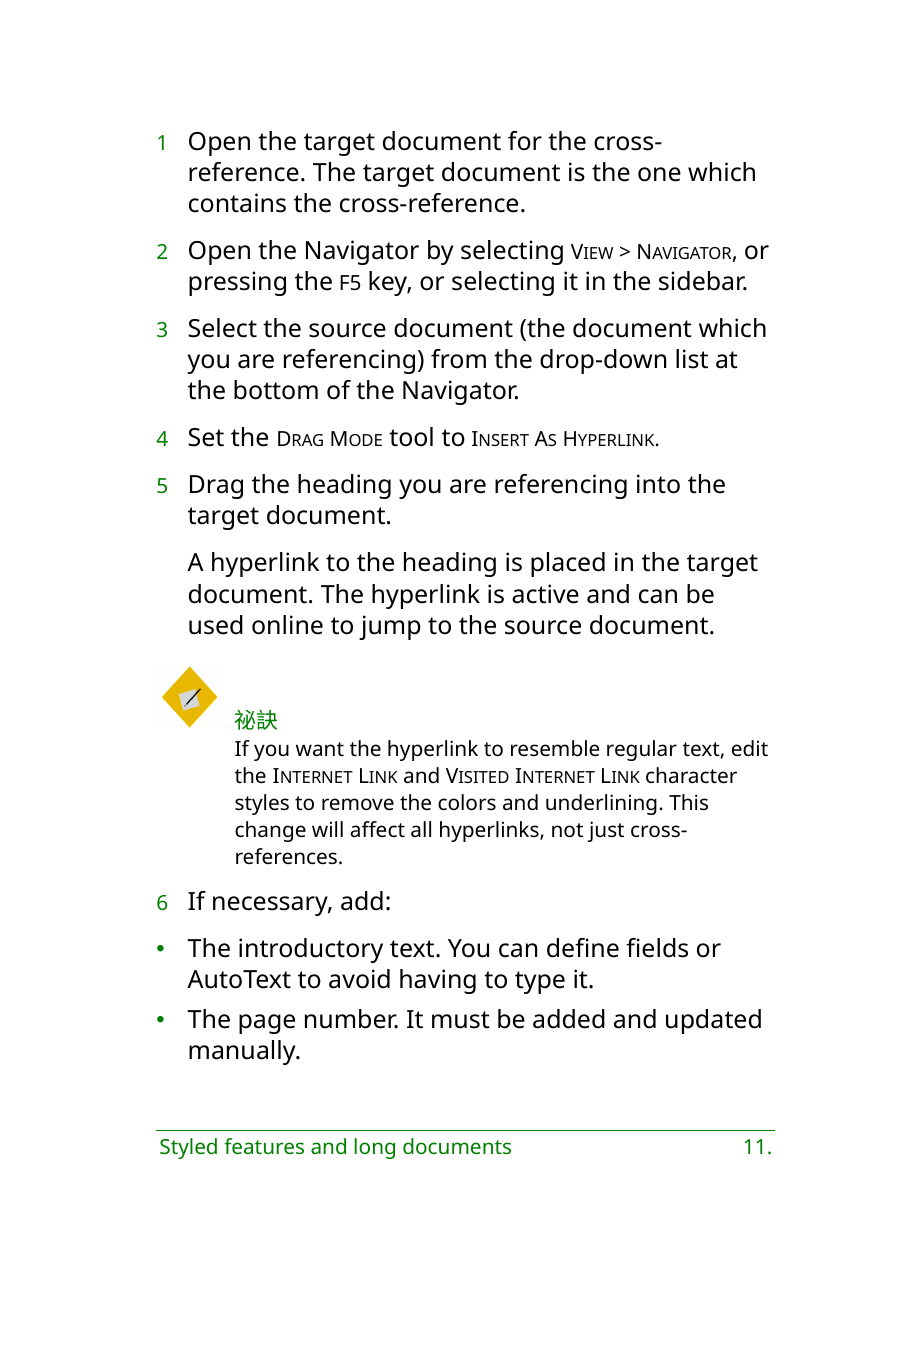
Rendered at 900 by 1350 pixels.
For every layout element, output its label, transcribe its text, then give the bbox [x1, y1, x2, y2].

picture [157, 665, 220, 729]
list The page number. It must be added and updated manually. [156, 1003, 775, 1066]
list Open the Navigator by selecting View > Navigator, or pressing the F5 key, or selecting it in the sidebar. [156, 234, 775, 297]
list Drag the heading you are referencing into the target document. [156, 469, 775, 531]
list If necessary, add: [156, 885, 775, 917]
list 祕訣 [156, 664, 775, 734]
list Open the target document for the cross-reference. The target document is the one which contains the cross-reference. [156, 125, 775, 219]
list Set the Drag Mode tool to Insert As Hyperlink. [156, 422, 775, 453]
text A hyperlink to the heading is placed in the target document. The hyperlink is active and can be used online to jump to the source document. [187, 547, 775, 641]
text If you want the hyperlink to resemble regular text, edit the Internet Link and Visited Internet Link character styles to remove the colors and underlining. This change will affect all hyperlinks, not just cross-references. [234, 734, 775, 870]
list The introductory text. You can define fields or AutoText to avoid having to type it. [156, 932, 775, 995]
list Select the source document (the document which you are referencing) from the drop-down list at the bottom of the Navigator. [156, 312, 775, 406]
